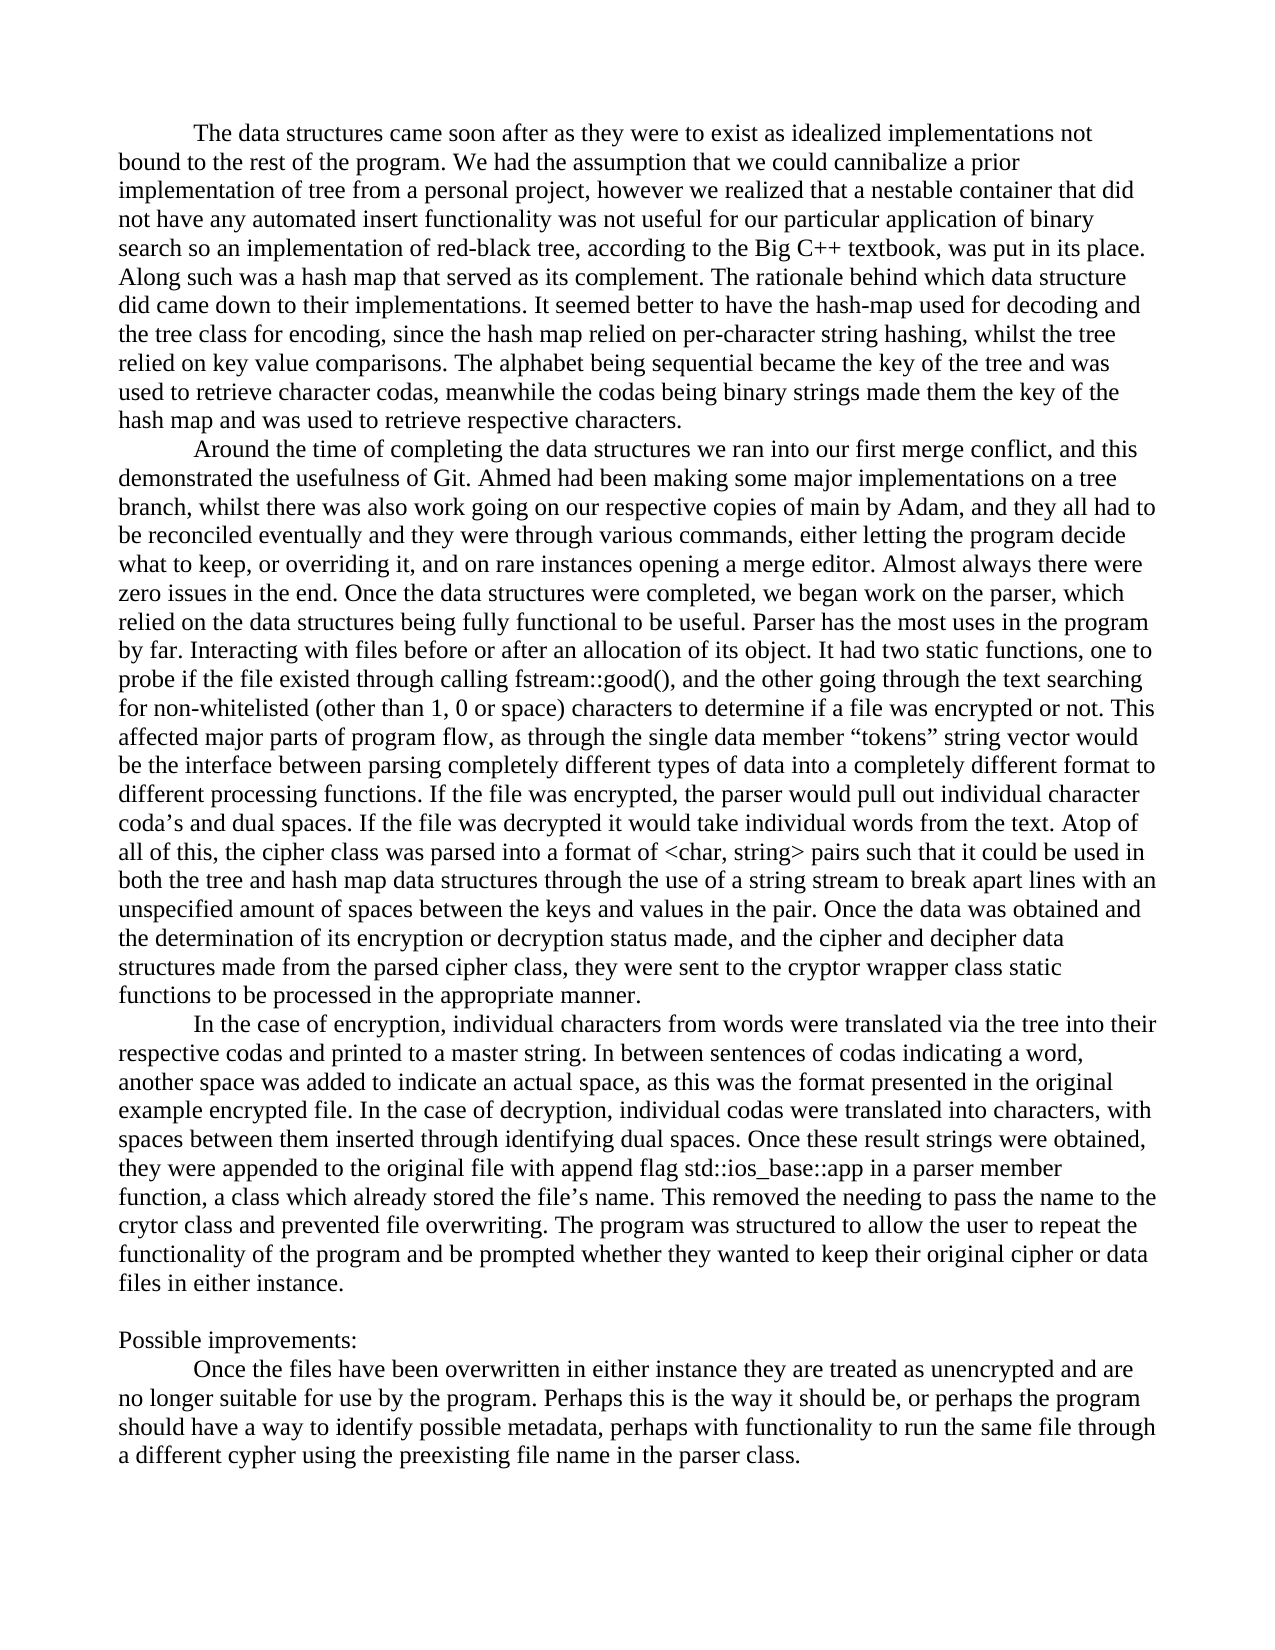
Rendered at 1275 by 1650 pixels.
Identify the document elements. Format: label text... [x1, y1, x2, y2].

text Once the files have been overwritten in either instance they are treated as unencrypted and are no longer suitable for use by the program. Perhaps this is the way it should be, or perhaps the program should have a way to identify possible metadata, perhaps with functionality to run the same file through a different cypher using the preexisting file name in the parser class. [118, 1354, 1157, 1469]
text The data structures came soon after as they were to exist as idealized implementations not bound to the rest of the program. We had the assumption that we could cannibalize a prior implementation of tree from a personal project, however we realized that a nestable container that did not have any automated insert functionality was not useful for our particular application of binary search so an implementation of red-black tree, according to the Big C++ textbook, was put in its place. Along such was a hash map that served as its complement. The rationale behind which data structure did came down to their implementations. It seemed better to have the hash-map used for decoding and the tree class for encoding, since the hash map relied on per-character string hashing, whilst the tree relied on key value comparisons. The alphabet being sequential became the key of the tree and was used to retrieve character codas, meanwhile the codas being binary strings made them the key of the hash map and was used to retrieve respective characters. [118, 118, 1157, 434]
text Possible improvements: [118, 1326, 1157, 1354]
text Around the time of completing the data structures we ran into our first merge conflict, and this demonstrated the usefulness of Git. Ahmed had been making some major implementations on a tree branch, whilst there was also work going on our respective copies of main by Adam, and they all had to be reconciled eventually and they were through various commands, either letting the program decide what to keep, or overriding it, and on rare instances opening a merge editor. Almost always there were zero issues in the end. Once the data structures were completed, we began work on the parser, which relied on the data structures being fully functional to be useful. Parser has the most uses in the program by far. Interacting with files before or after an allocation of its object. It had two static functions, one to probe if the file existed through calling fstream::good(), and the other going through the text searching for non-whitelisted (other than 1, 0 or space) characters to determine if a file was encrypted or not. This affected major parts of program flow, as through the single data member “tokens” string vector would be the interface between parsing completely different types of data into a completely different format to different processing functions. If the file was encrypted, the parser would pull out individual character coda’s and dual spaces. If the file was decrypted it would take individual words from the text. Atop of all of this, the cipher class was parsed into a format of <char, string> pairs such that it could be used in both the tree and hash map data structures through the use of a string stream to break apart lines with an unspecified amount of spaces between the keys and values in the pair. Once the data was obtained and the determination of its encryption or decryption status made, and the cipher and decipher data structures made from the parsed cipher class, they were sent to the cryptor wrapper class static functions to be processed in the appropriate manner. [118, 434, 1157, 1009]
text In the case of encryption, individual characters from words were translated via the tree into their respective codas and printed to a master string. In between sentences of codas indicating a word, another space was added to indicate an actual space, as this was the format presented in the original example encrypted file. In the case of decryption, individual codas were translated into characters, with spaces between them inserted through identifying dual spaces. Once these result strings were obtained, they were appended to the original file with append flag std::ios_base::app in a parser member function, a class which already stored the file’s name. This removed the needing to pass the name to the crytor class and prevented file overwriting. The program was structured to allow the user to repeat the functionality of the program and be prompted whether they wanted to keep their original cipher or data files in either instance. [118, 1009, 1157, 1297]
